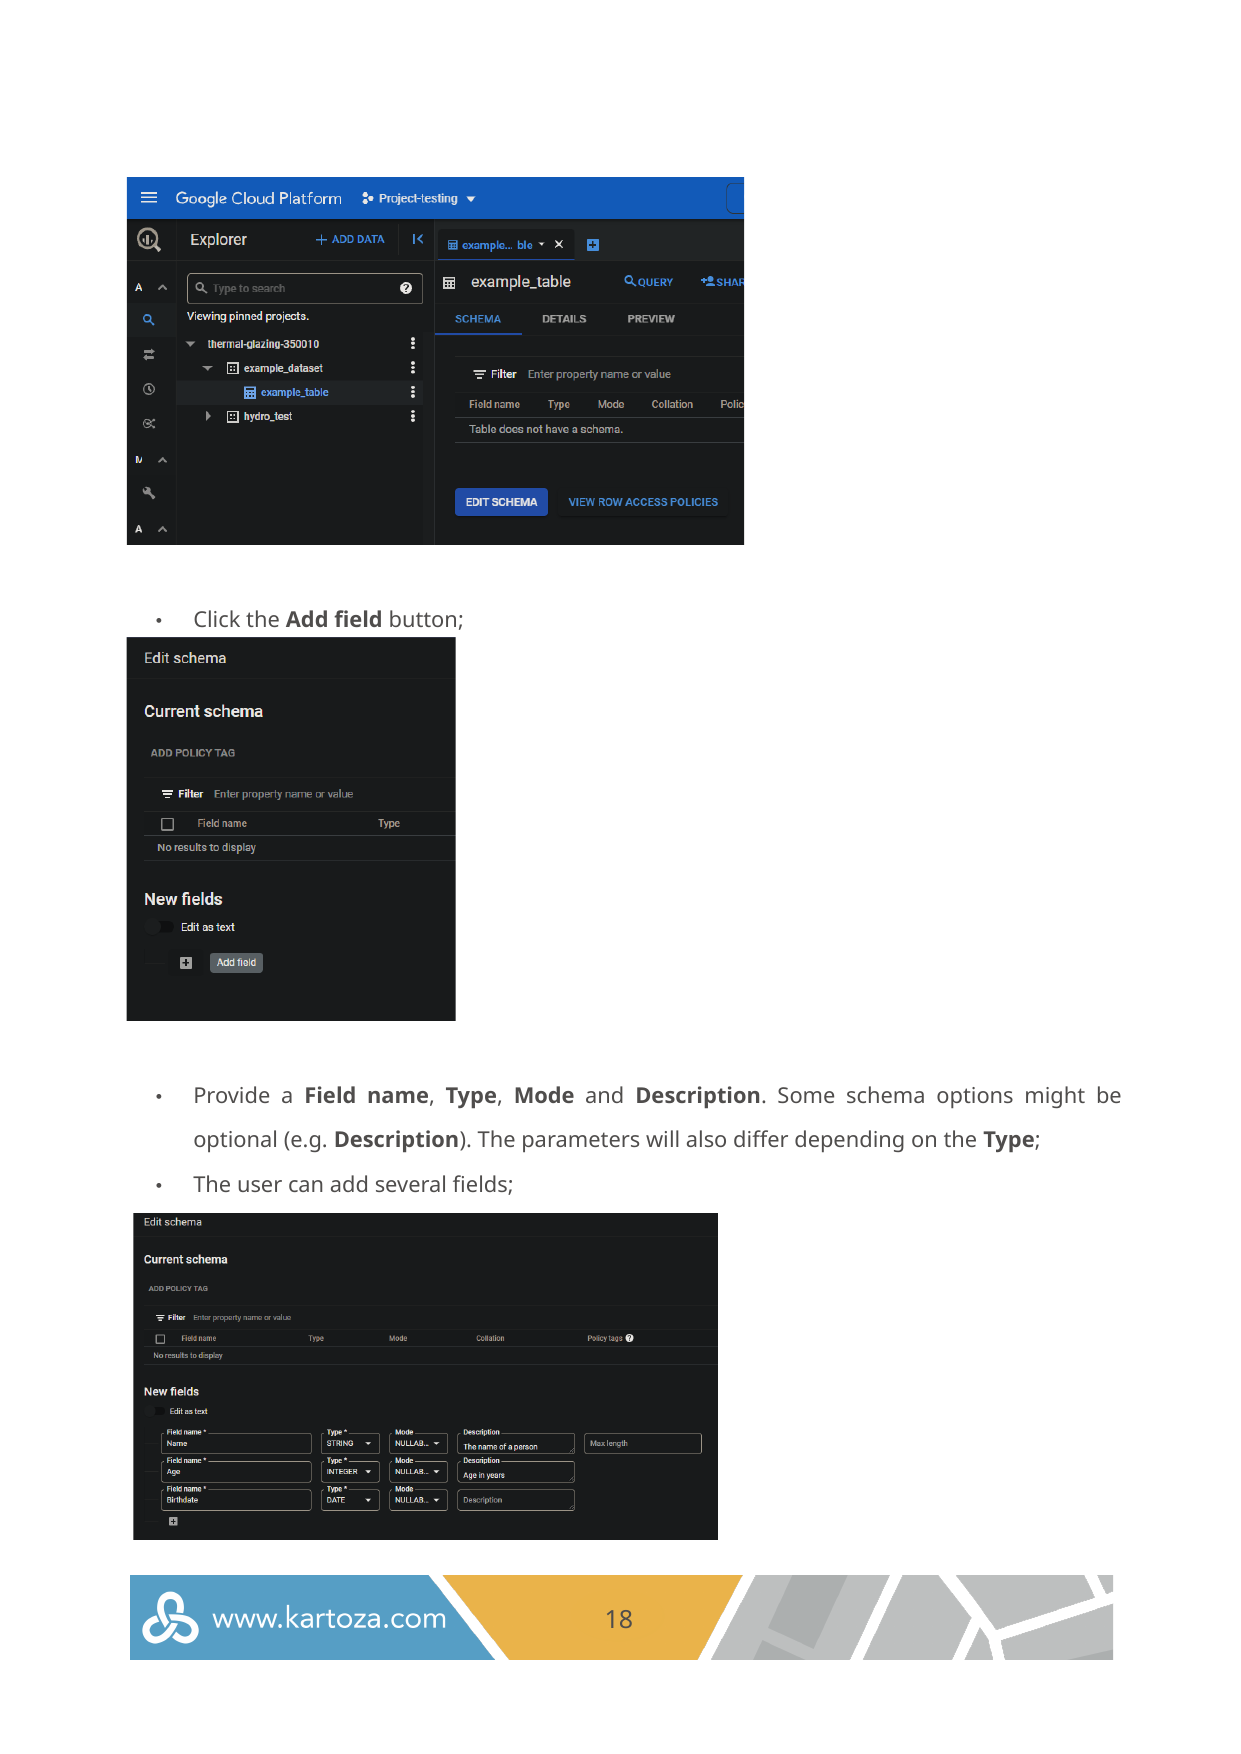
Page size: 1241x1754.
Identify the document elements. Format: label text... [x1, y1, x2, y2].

picture [130, 1575, 1114, 1660]
list Click the Add field button; [156, 604, 1122, 634]
picture [133, 1213, 718, 1540]
list The user can add several fields; [156, 1169, 1122, 1199]
picture [126, 637, 456, 1021]
list Provide a Field name, Type, Mode and Description. Some schema options might be optional (e.g. Description). The parameters will also differ depending on the Type; [156, 1080, 1122, 1154]
picture [126, 177, 745, 545]
